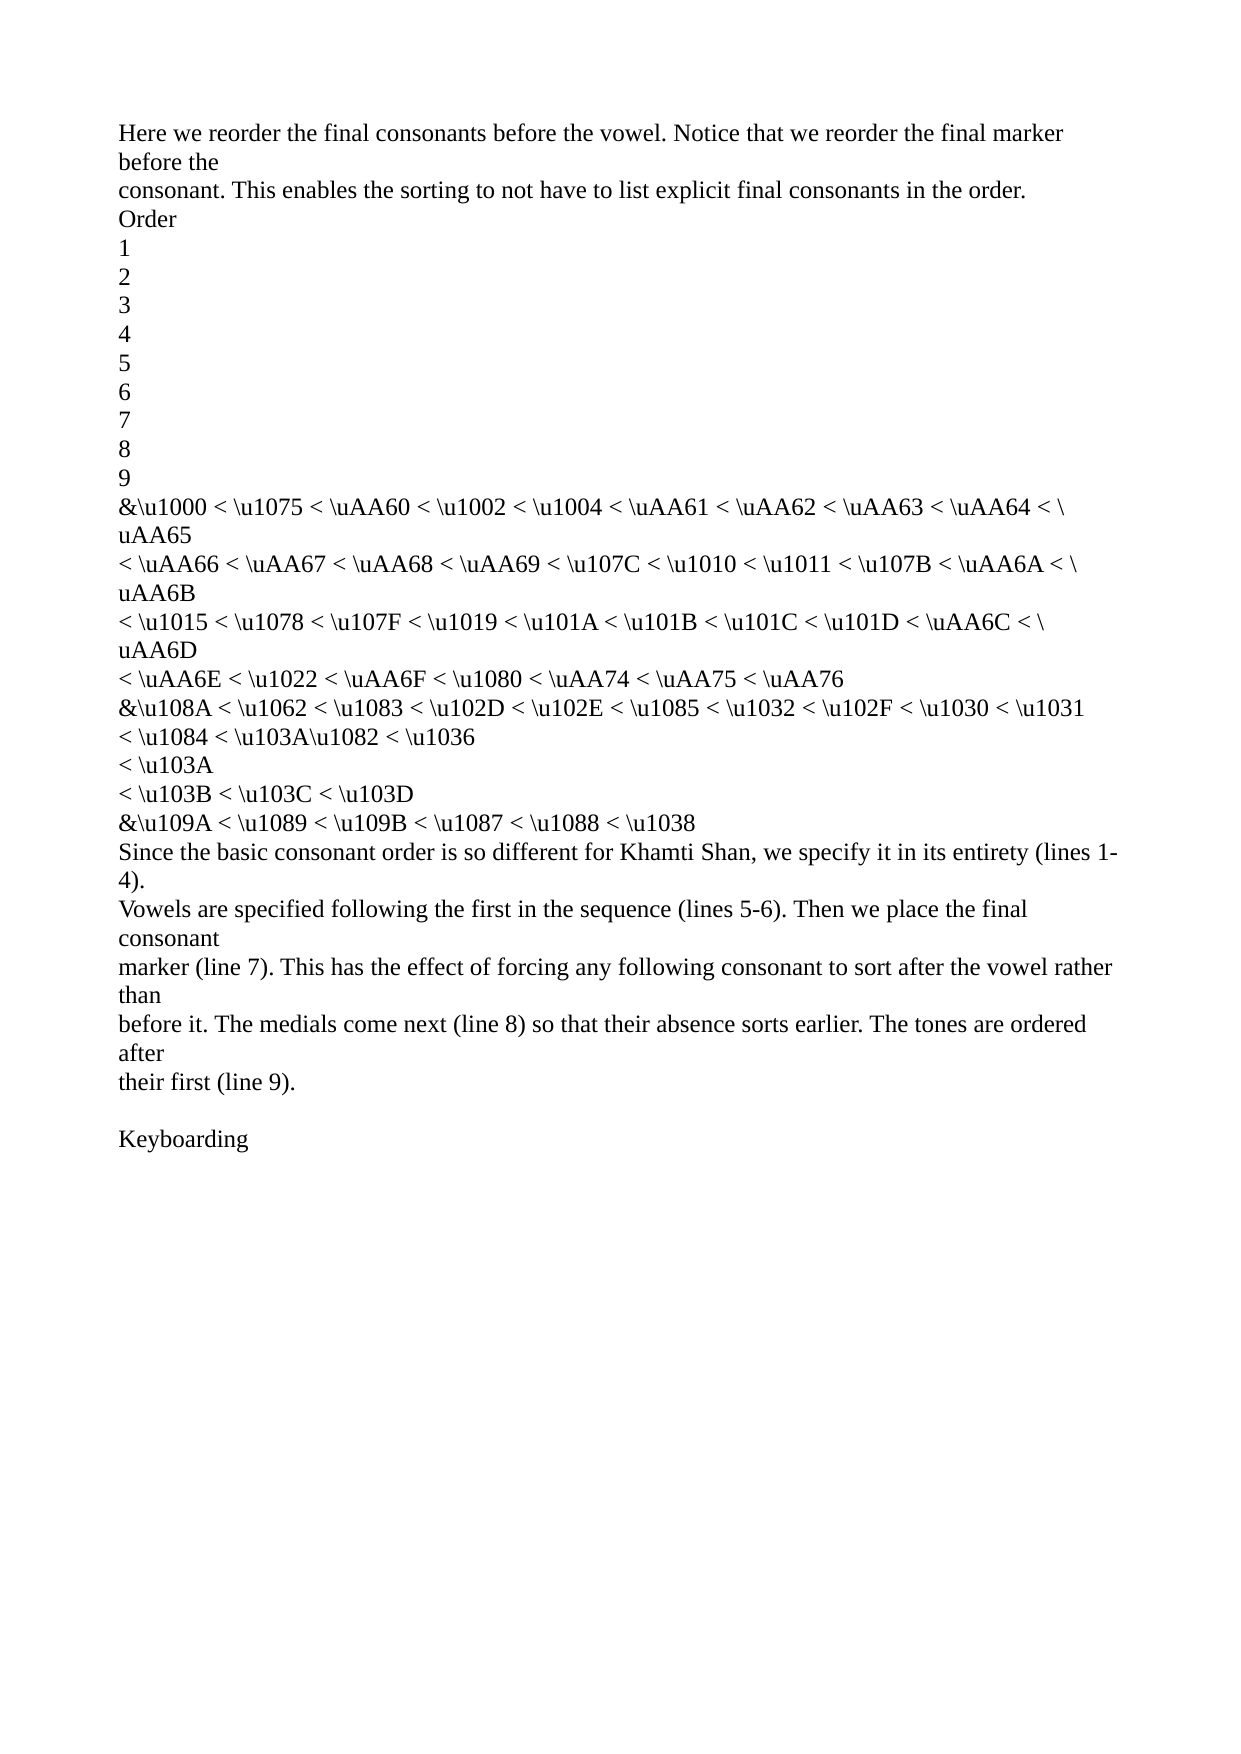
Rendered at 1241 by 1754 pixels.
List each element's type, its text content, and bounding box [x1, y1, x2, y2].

text &\u109A < \u1089 < \u109B < \u1087 < \u1088 < \u1038 [118, 808, 1122, 837]
text < \uAA66 < \uAA67 < \uAA68 < \uAA69 < \u107C < \u1010 < \u1011 < \u107B < \uAA6A < \uAA6B [118, 549, 1122, 607]
text 3 [118, 291, 1122, 319]
text before it. The medials come next (line 8) so that their absence sorts earlier. The tones are ordered after [118, 1009, 1122, 1067]
text Here we reorder the final consonants before the vowel. Notice that we reorder the final marker before the [118, 118, 1122, 176]
text 1 [118, 233, 1122, 262]
text 7 [118, 406, 1122, 434]
text consonant. This enables the sorting to not have to list explicit final consonants in the order. [118, 176, 1122, 204]
text < \u1084 < \u103A\u1082 < \u1036 [118, 722, 1122, 751]
text Keyboarding [118, 1124, 1122, 1153]
text < \u103B < \u103C < \u103D [118, 779, 1122, 808]
text < \u1015 < \u1078 < \u107F < \u1019 < \u101A < \u101B < \u101C < \u101D < \uAA6C < \uAA6D [118, 607, 1122, 664]
text Vowels are specified following the first in the sequence (lines 5-6). Then we place the final consonant [118, 894, 1122, 952]
text their first (line 9). [118, 1067, 1122, 1096]
text < \u103A [118, 751, 1122, 779]
text &\u108A < \u1062 < \u1083 < \u102D < \u102E < \u1085 < \u1032 < \u102F < \u1030 < \u1031 [118, 693, 1122, 722]
text Since the basic consonant order is so different for Khamti Shan, we specify it in its entirety (lines 1-4). [118, 837, 1122, 894]
text < \uAA6E < \u1022 < \uAA6F < \u1080 < \uAA74 < \uAA75 < \uAA76 [118, 664, 1122, 693]
text Order [118, 204, 1122, 233]
text 9 [118, 463, 1122, 492]
text 8 [118, 434, 1122, 463]
text marker (line 7). This has the effect of forcing any following consonant to sort after the vowel rather than [118, 952, 1122, 1009]
text 4 [118, 319, 1122, 348]
text 2 [118, 262, 1122, 291]
text 5 [118, 348, 1122, 377]
text &\u1000 < \u1075 < \uAA60 < \u1002 < \u1004 < \uAA61 < \uAA62 < \uAA63 < \uAA64 < \uAA65 [118, 492, 1122, 549]
text 6 [118, 377, 1122, 406]
